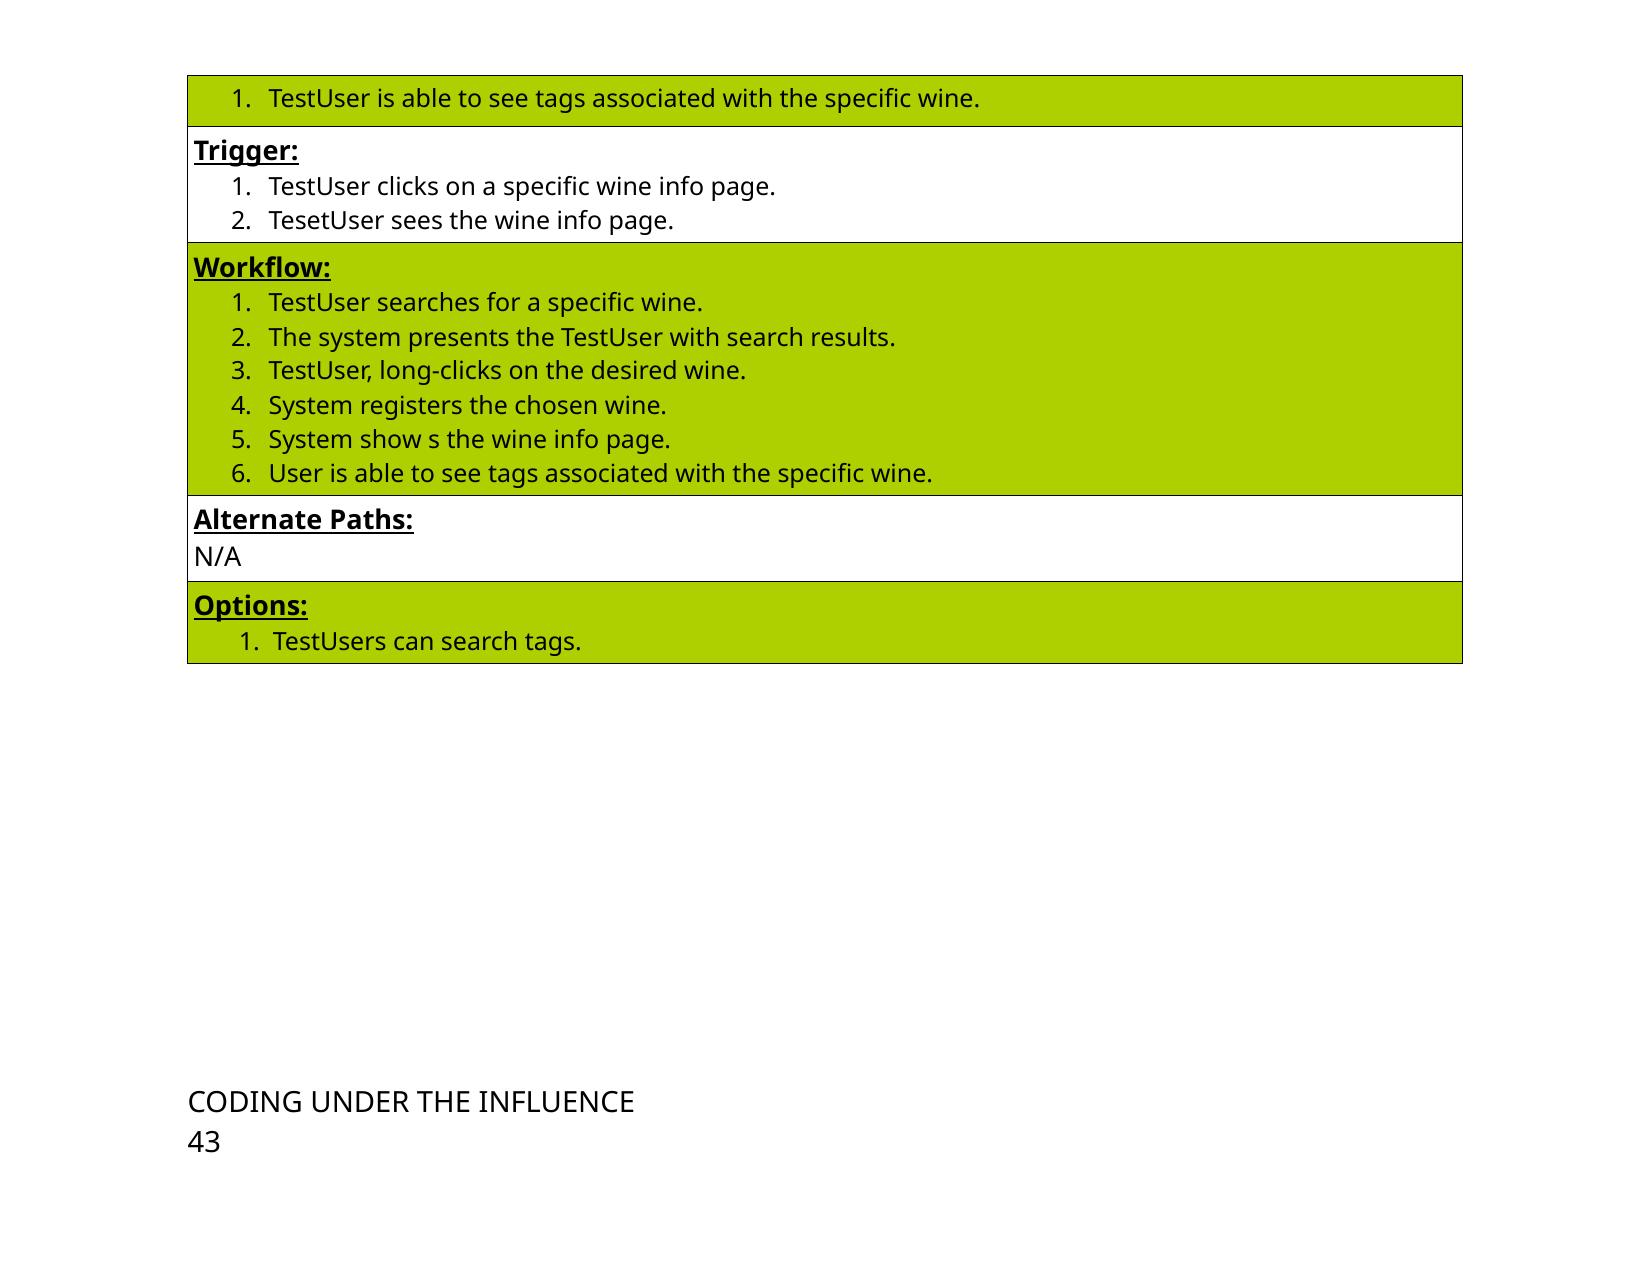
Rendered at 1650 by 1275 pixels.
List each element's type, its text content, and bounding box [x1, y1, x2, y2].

table_cell Postconditions: TestUser is able to see tags associated with the specific wine. [188, 76, 1462, 126]
table_cell Workflow: TestUser searches for a specific wine. The system presents the TestUser with search results. TestUser, long-clicks on the desired wine. System registers the chosen wine. System show s the wine info page. User is able to see tags associated with the specific wine. [188, 243, 1462, 495]
table_cell Alternate Paths: N/A [188, 496, 1462, 581]
table_cell Trigger: TestUser clicks on a specific wine info page. TesetUser sees the wine info page. [188, 127, 1462, 242]
table_cell Options: 1. TestUsers can search tags. [188, 582, 1462, 663]
